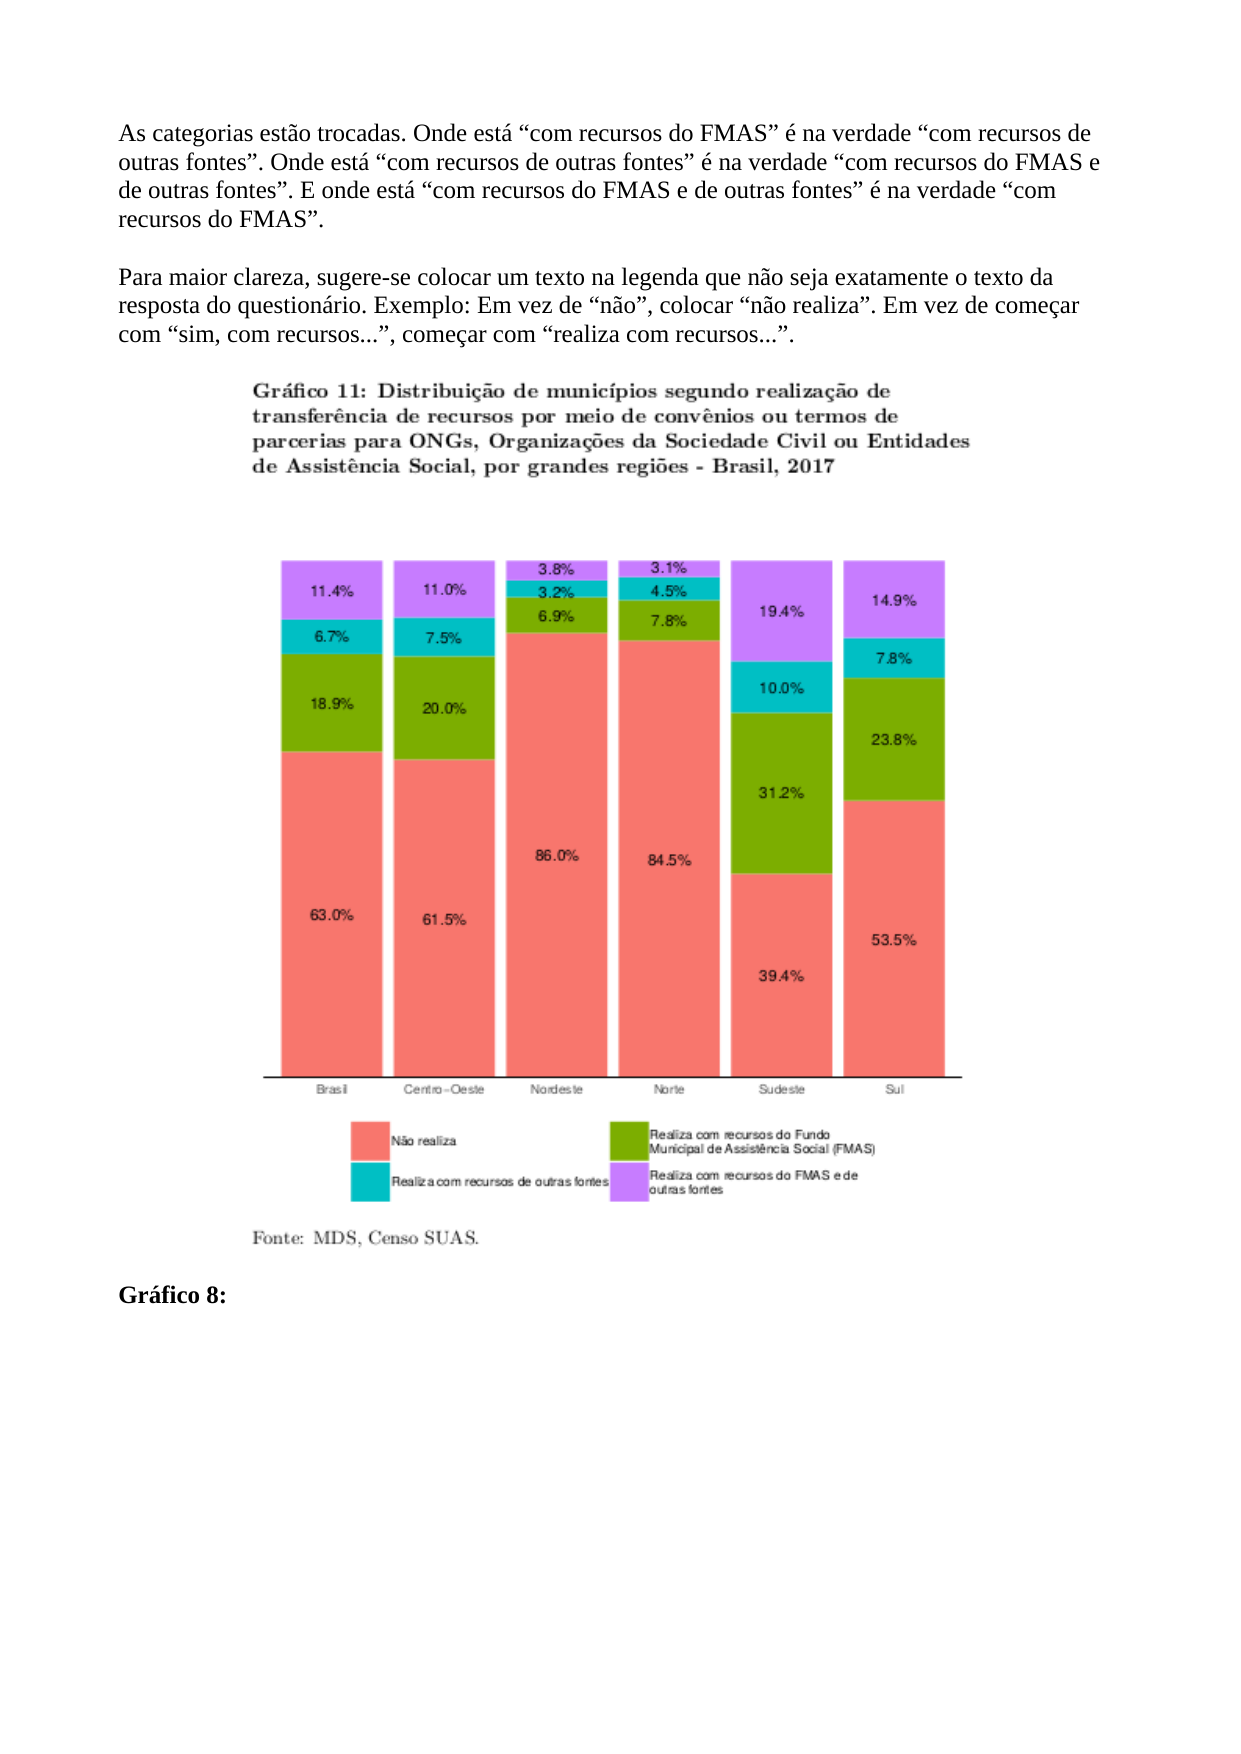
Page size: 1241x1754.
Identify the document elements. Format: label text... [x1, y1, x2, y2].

text As categorias estão trocadas. Onde está “com recursos do FMAS” é na verdade “com recursos de outras fontes”. Onde está “com recursos de outras fontes” é na verdade “com recursos do FMAS e de outras fontes”. E onde está “com recursos do FMAS e de outras fontes” é na verdade “com recursos do FMAS”. [118, 118, 1122, 233]
text Para maior clareza, sugere-se colocar um texto na legenda que não seja exatamente o texto da resposta do questionário. Exemplo: Em vez de “não”, colocar “não realiza”. Em vez de começar com “sim, com recursos...”, começar com “realiza com recursos...”. [118, 262, 1122, 348]
picture [240, 376, 1000, 1252]
text Gráfico 8: [118, 1281, 1122, 1309]
